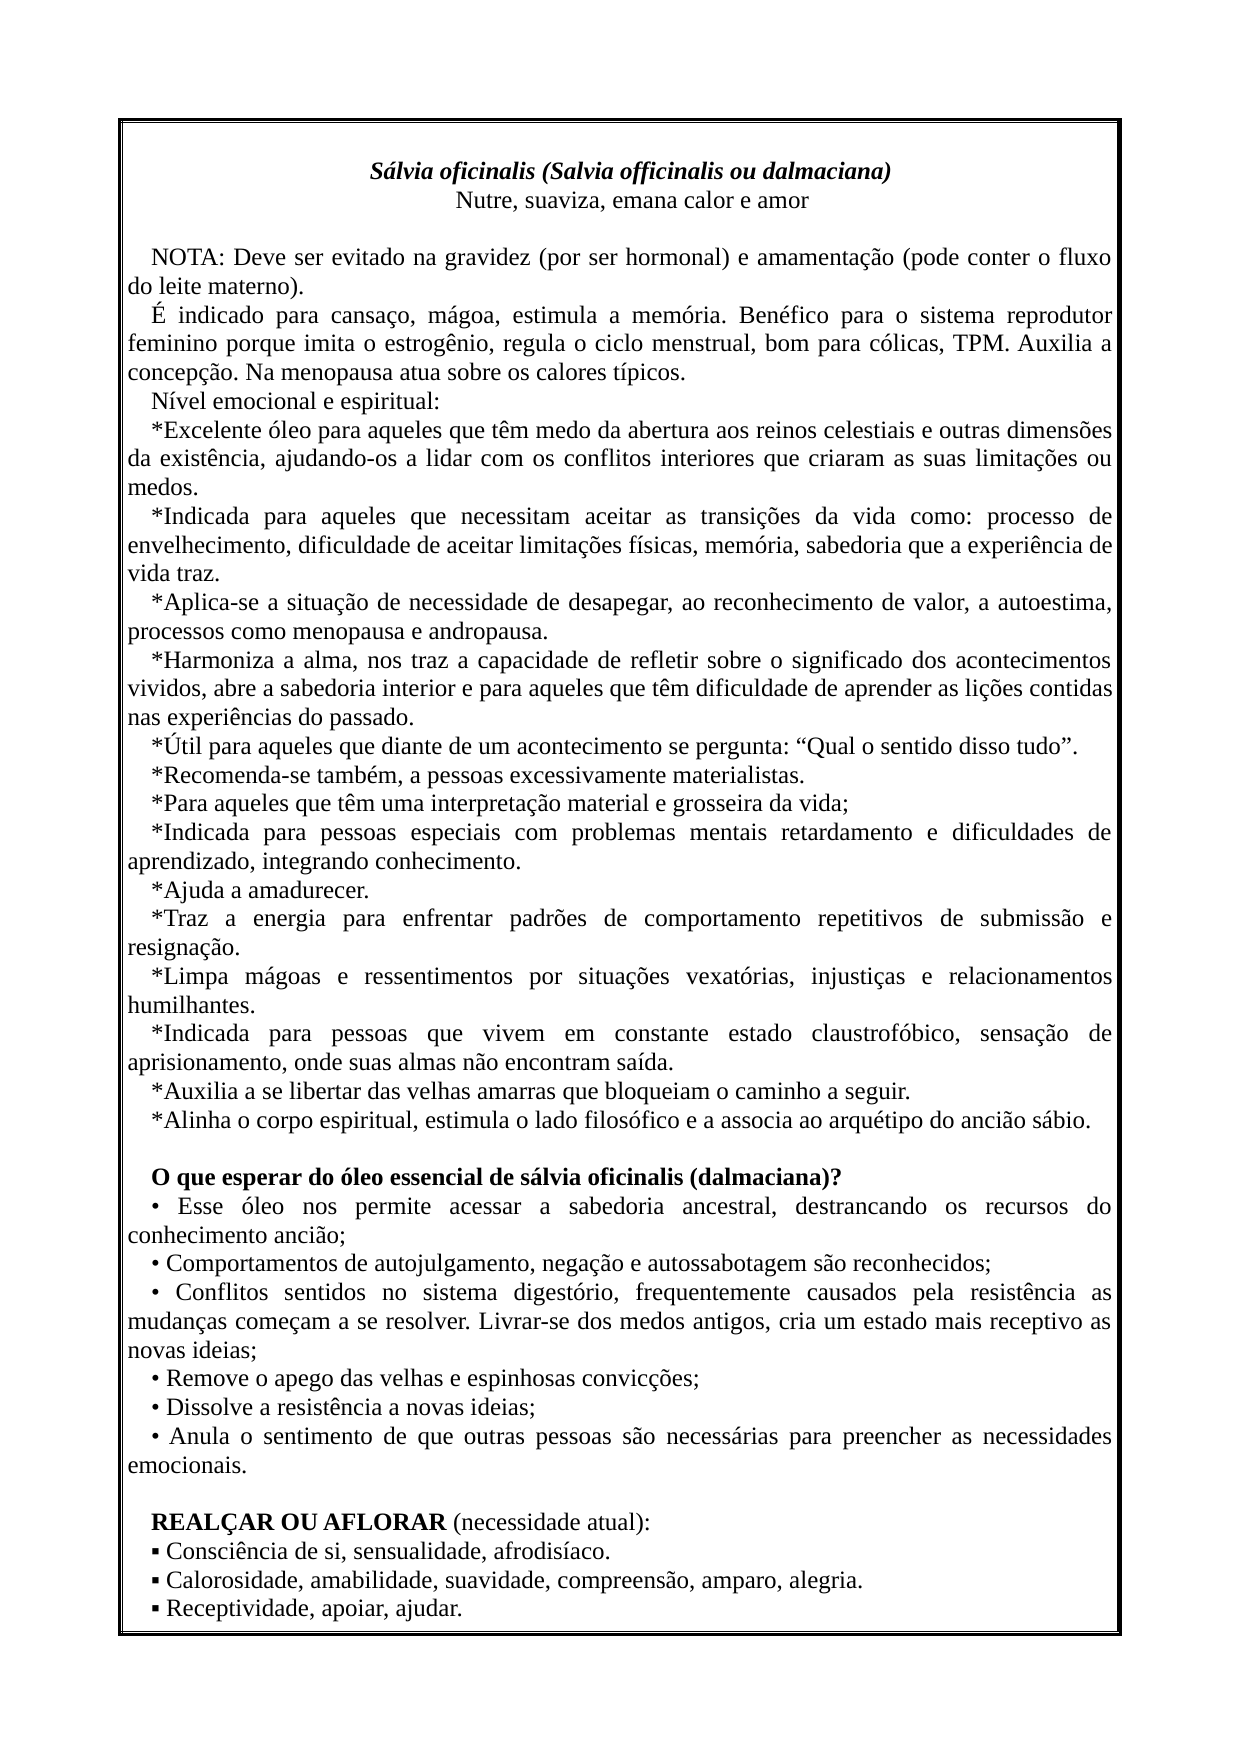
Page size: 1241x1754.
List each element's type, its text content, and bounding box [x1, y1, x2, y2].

text *Harmoniza a alma, nos traz a capacidade de refletir sobre o significado dos acontecimentos vividos, abre a sabedoria interior e para aqueles que têm dificuldade de aprender as lições contidas nas experiências do passado. [127, 645, 1113, 731]
text *Indicada para pessoas especiais com problemas mentais retardamento e dificuldades de aprendizado, integrando conhecimento. [127, 817, 1113, 875]
text *Para aqueles que têm uma interpretação material e grosseira da vida; [127, 788, 1113, 817]
text *Útil para aqueles que diante de um acontecimento se pergunta: “Qual o sentido disso tudo”. [127, 731, 1113, 760]
text ▪ Receptividade, apoiar, ajudar. [127, 1593, 1113, 1622]
text É indicado para cansaço, mágoa, estimula a memória. Benéfico para o sistema reprodutor feminino porque imita o estrogênio, regula o ciclo menstrual, bom para cólicas, TPM. Auxilia a concepção. Na menopausa atua sobre os calores típicos. [127, 300, 1113, 386]
text *Recomenda-se também, a pessoas excessivamente materialistas. [127, 760, 1113, 788]
text *Alinha o corpo espiritual, estimula o lado filosófico e a associa ao arquétipo do ancião sábio. [127, 1105, 1113, 1133]
text *Indicada para aqueles que necessitam aceitar as transições da vida como: processo de envelhecimento, dificuldade de aceitar limitações físicas, memória, sabedoria que a experiência de vida traz. [127, 501, 1113, 587]
text • Dissolve a resistência a novas ideias; [127, 1392, 1113, 1421]
text ▪ Calorosidade, amabilidade, suavidade, compreensão, amparo, alegria. [127, 1565, 1113, 1593]
text • Conflitos sentidos no sistema digestório, frequentemente causados pela resistência as mudanças começam a se resolver. Livrar-se dos medos antigos, cria um estado mais receptivo as novas ideias; [127, 1277, 1113, 1363]
text REALÇAR OU AFLORAR (necessidade atual): [127, 1507, 1113, 1536]
text *Limpa mágoas e ressentimentos por situações vexatórias, injustiças e relacionamentos humilhantes. [127, 961, 1113, 1018]
text ▪ Consciência de si, sensualidade, afrodisíaco. [127, 1536, 1113, 1565]
text *Excelente óleo para aqueles que têm medo da abertura aos reinos celestiais e outras dimensões da existência, ajudando-os a lidar com os conflitos interiores que criaram as suas limitações ou medos. [127, 415, 1113, 501]
text *Auxilia a se libertar das velhas amarras que bloqueiam o caminho a seguir. [127, 1076, 1113, 1105]
text *Ajuda a amadurecer. [127, 875, 1113, 903]
text *Aplica-se a situação de necessidade de desapegar, ao reconhecimento de valor, a autoestima, processos como menopausa e andropausa. [127, 587, 1113, 645]
text • Remove o apego das velhas e espinhosas convicções; [127, 1363, 1113, 1392]
text • Esse óleo nos permite acessar a sabedoria ancestral, destrancando os recursos do conhecimento ancião; [127, 1191, 1113, 1248]
text Nível emocional e espiritual: [127, 386, 1113, 415]
text *Traz a energia para enfrentar padrões de comportamento repetitivos de submissão e resignação. [127, 903, 1113, 961]
text O que esperar do óleo essencial de sálvia oficinalis (dalmaciana)? [127, 1162, 1113, 1191]
text Nutre, suaviza, emana calor e amor [127, 185, 1113, 213]
text • Anula o sentimento de que outras pessoas são necessárias para preencher as necessidades emocionais. [127, 1421, 1113, 1478]
text *Indicada para pessoas que vivem em constante estado claustrofóbico, sensação de aprisionamento, onde suas almas não encontram saída. [127, 1018, 1113, 1076]
text • Comportamentos de autojulgamento, negação e autossabotagem são reconhecidos; [127, 1248, 1113, 1277]
text NOTA: Deve ser evitado na gravidez (por ser hormonal) e amamentação (pode conter o fluxo do leite materno). [127, 242, 1113, 300]
text Sálvia oficinalis (Salvia officinalis ou dalmaciana) [127, 156, 1113, 185]
